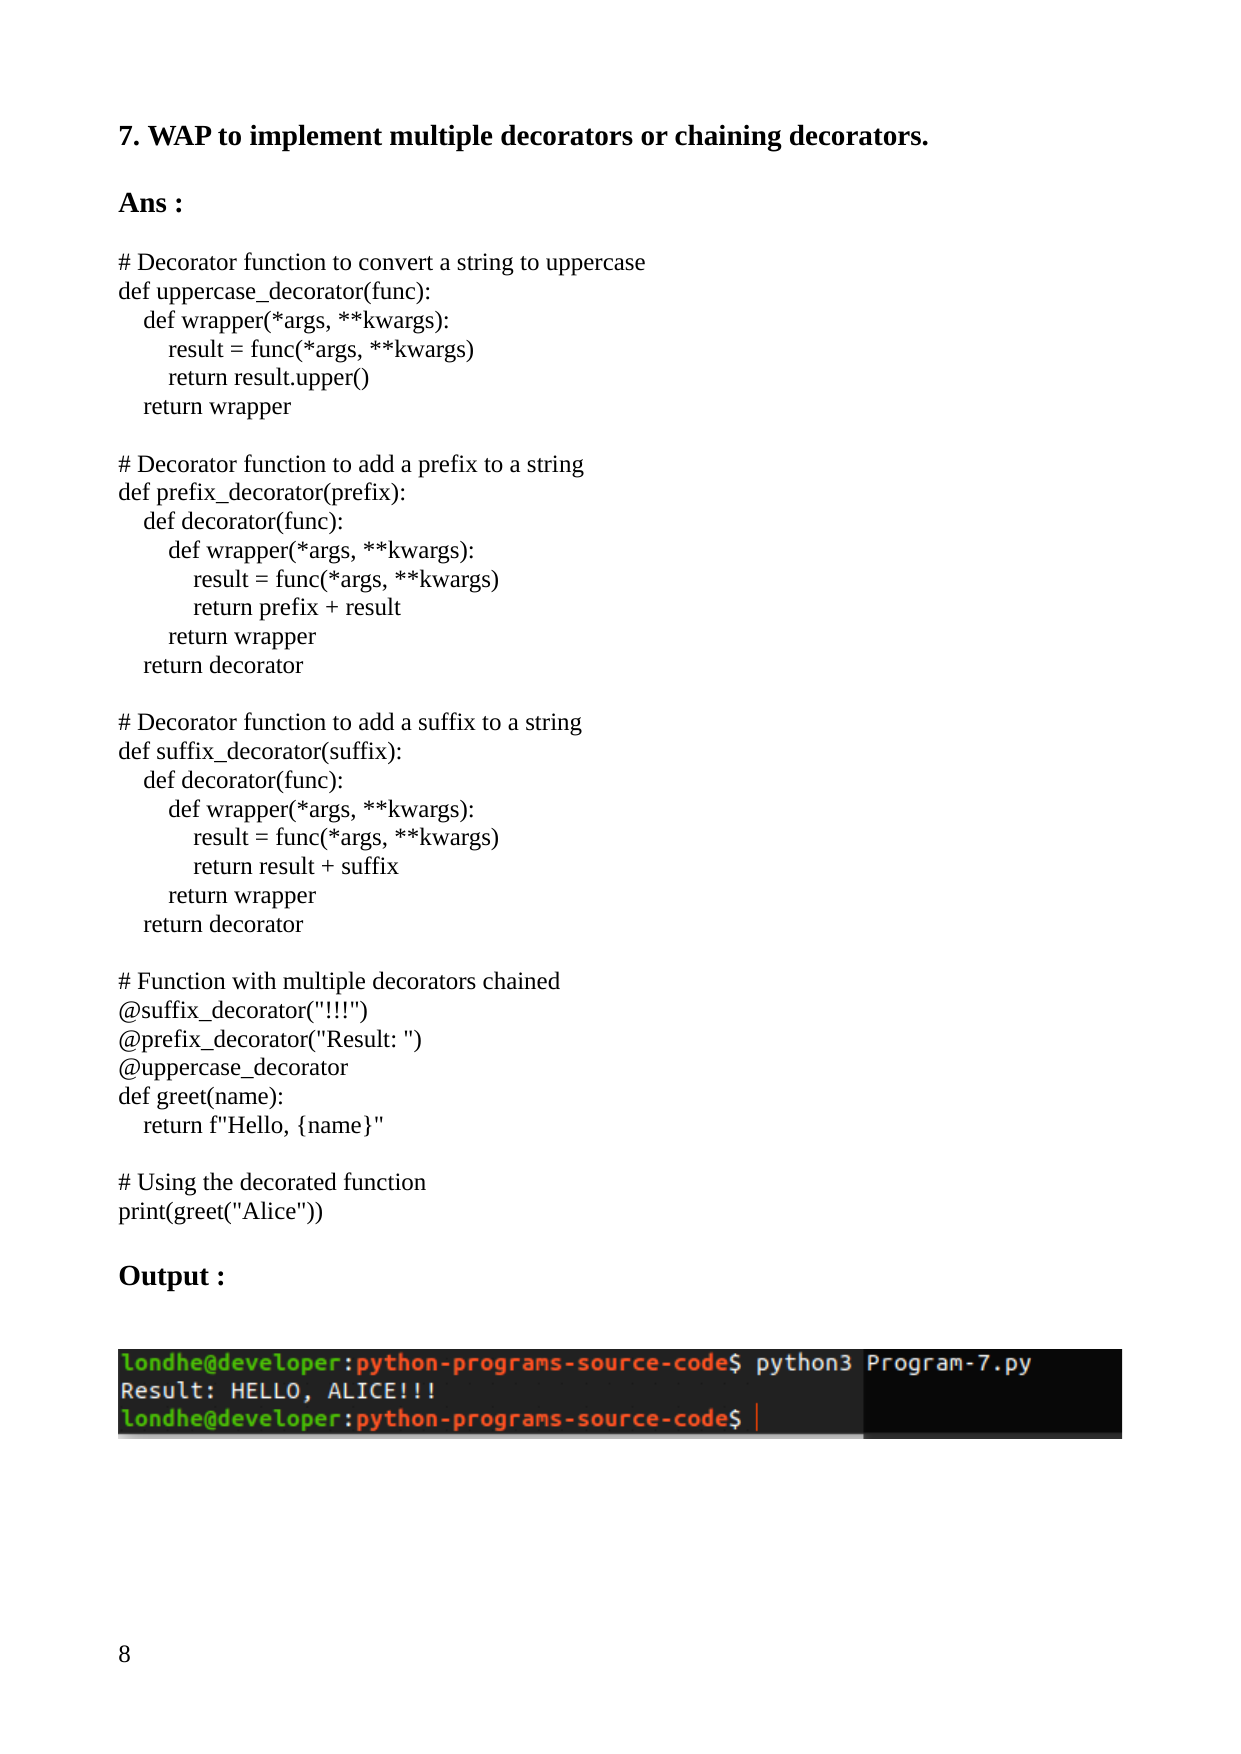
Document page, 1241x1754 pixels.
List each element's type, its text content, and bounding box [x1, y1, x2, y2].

text def wrapper(*args, **kwargs): [118, 794, 1122, 822]
text result = func(*args, **kwargs) [118, 822, 1122, 851]
text def decorator(func): [118, 765, 1122, 794]
text return wrapper [118, 621, 1122, 650]
text @suffix_decorator("!!!") [118, 995, 1122, 1024]
text return decorator [118, 650, 1122, 679]
text # Using the decorated function [118, 1167, 1122, 1196]
text def prefix_decorator(prefix): [118, 477, 1122, 506]
text return wrapper [118, 391, 1122, 420]
text @prefix_decorator("Result: ") [118, 1024, 1122, 1052]
text return prefix + result [118, 592, 1122, 621]
text return result + suffix [118, 851, 1122, 880]
text def suffix_decorator(suffix): [118, 736, 1122, 765]
text def wrapper(*args, **kwargs): [118, 305, 1122, 334]
text @uppercase_decorator [118, 1052, 1122, 1081]
text # Function with multiple decorators chained [118, 966, 1122, 995]
text # Decorator function to convert a string to uppercase [118, 247, 1122, 276]
text def decorator(func): [118, 506, 1122, 535]
picture [118, 1349, 1123, 1439]
text def uppercase_decorator(func): [118, 276, 1122, 305]
text # Decorator function to add a suffix to a string [118, 707, 1122, 736]
text 7. WAP to implement multiple decorators or chaining decorators. [118, 118, 1122, 152]
text return wrapper [118, 880, 1122, 909]
text Ans : [118, 185, 1122, 219]
text result = func(*args, **kwargs) [118, 334, 1122, 362]
text return f"Hello, {name}" [118, 1110, 1122, 1139]
text return decorator [118, 909, 1122, 937]
text print(greet("Alice")) [118, 1196, 1122, 1225]
text result = func(*args, **kwargs) [118, 564, 1122, 592]
text def greet(name): [118, 1081, 1122, 1110]
text def wrapper(*args, **kwargs): [118, 535, 1122, 564]
text Output : [118, 1258, 1122, 1292]
text # Decorator function to add a prefix to a string [118, 449, 1122, 477]
text return result.upper() [118, 362, 1122, 391]
